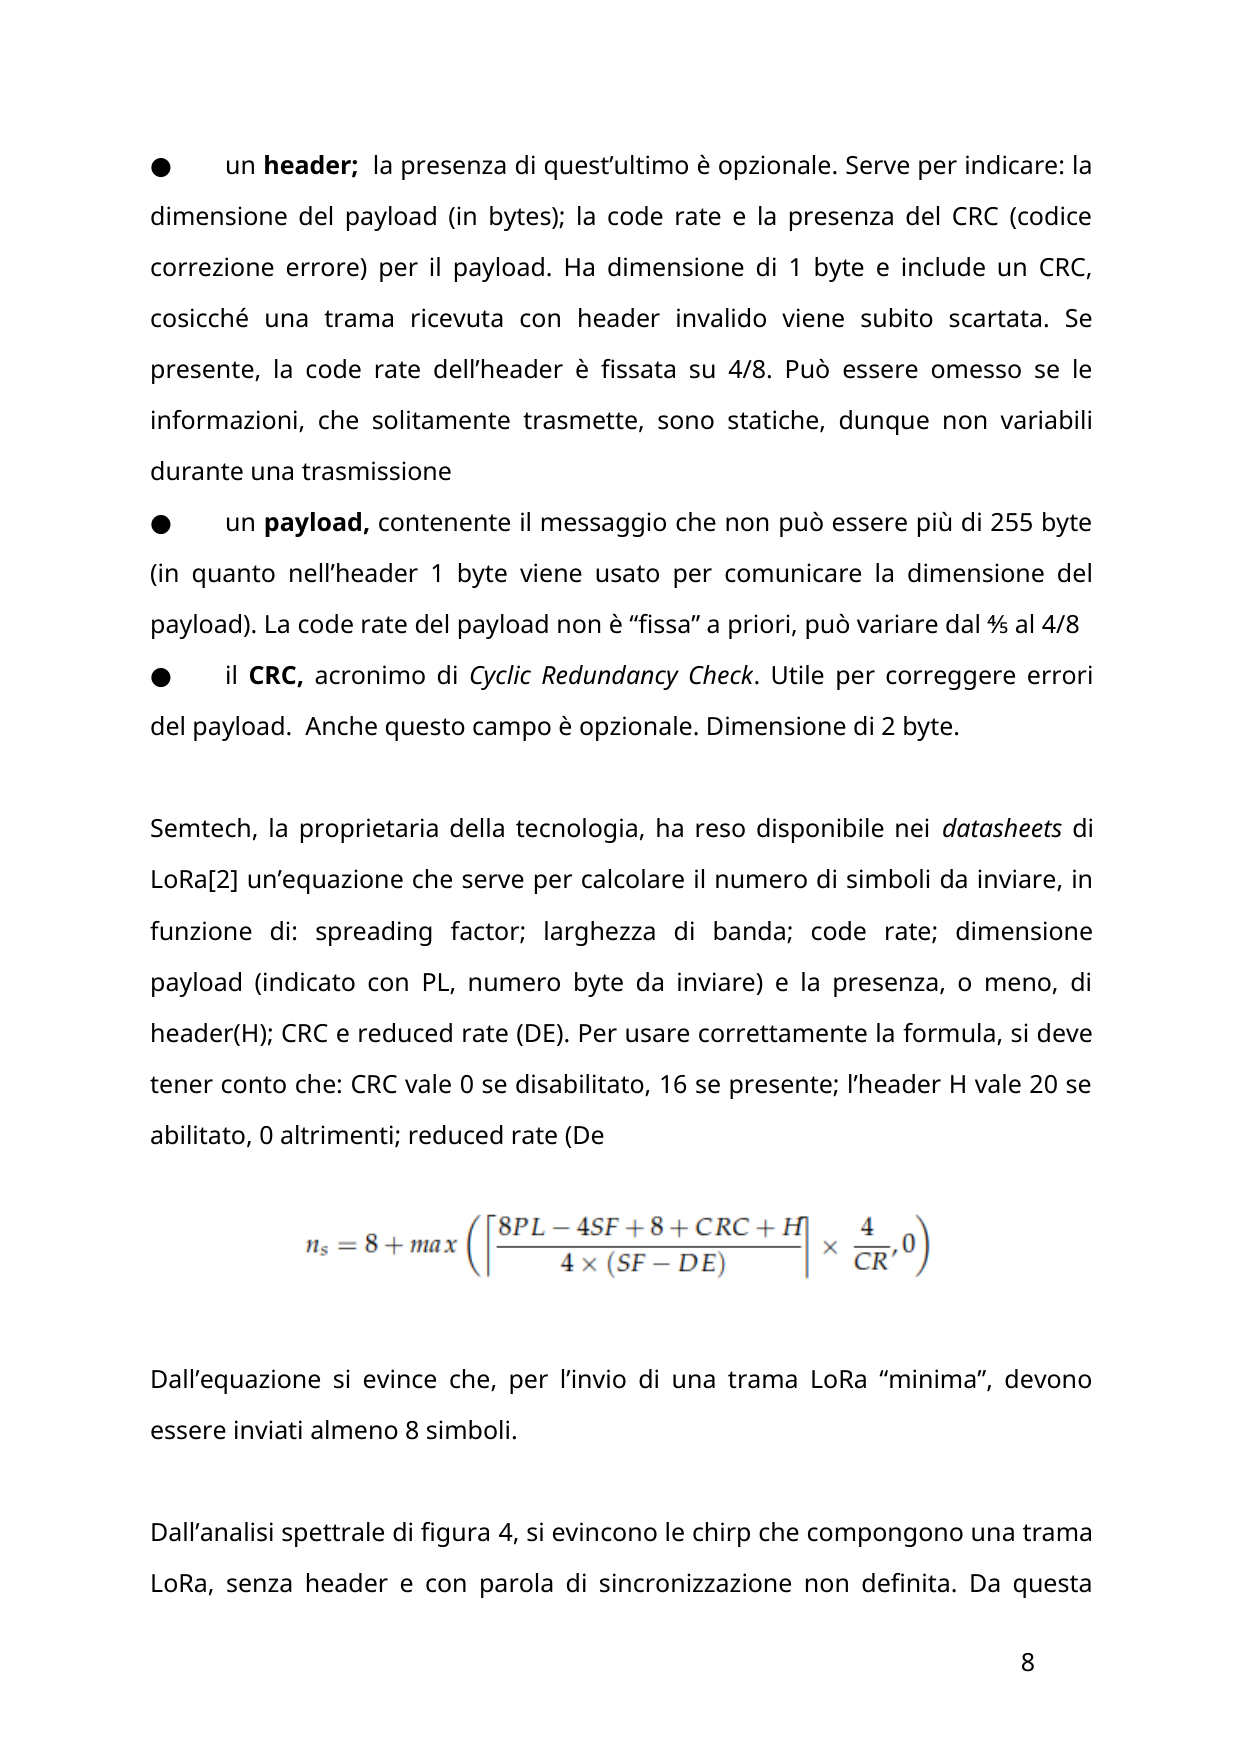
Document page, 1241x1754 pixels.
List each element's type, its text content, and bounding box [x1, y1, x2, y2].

list un payload, contenente il messaggio che non può essere più di 255 byte (in quanto nell’header 1 byte viene usato per comunicare la dimensione del payload). La code rate del payload non è “fissa” a priori, può variare dal ⅘ al 4/8 [150, 505, 1094, 641]
picture [285, 1187, 956, 1309]
list un header; la presenza di quest’ultimo è opzionale. Serve per indicare: la dimensione del payload (in bytes); la code rate e la presenza del CRC (codice correzione errore) per il payload. Ha dimensione di 1 byte e include un CRC, cosicché una trama ricevuta con header invalido viene subito scartata. Se presente, la code rate dell’header è fissata su 4/8. Può essere omesso se le informazioni, che solitamente trasmette, sono statiche, dunque non variabili durante una trasmissione [150, 148, 1094, 488]
text Dall’analisi spettrale di figura 4, si evincono le chirp che compongono una trama LoRa, senza header e con parola di sincronizzazione non definita. Da questa [150, 1515, 1094, 1600]
text Dall’equazione si evince che, per l’invio di una trama LoRa “minima”, devono essere inviati almeno 8 simboli. [150, 1322, 1094, 1447]
text Semtech, la proprietaria della tecnologia, ha reso disponibile nei datasheets di LoRa[2] un’equazione che serve per calcolare il numero di simboli da inviare, in funzione di: spreading factor; larghezza di banda; code rate; dimensione payload (indicato con PL, numero byte da inviare) e la presenza, o meno, di header(H); CRC e reduced rate (DE). Per usare correttamente la formula, si deve tener conto che: CRC vale 0 se disabilitato, 16 se presente; l’header H vale 20 se abilitato, 0 altrimenti; reduced rate (De [150, 811, 1094, 1151]
list il CRC, acronimo di Cyclic Redundancy Check. Utile per correggere errori del payload. Anche questo campo è opzionale. Dimensione di 2 byte. [150, 658, 1094, 743]
